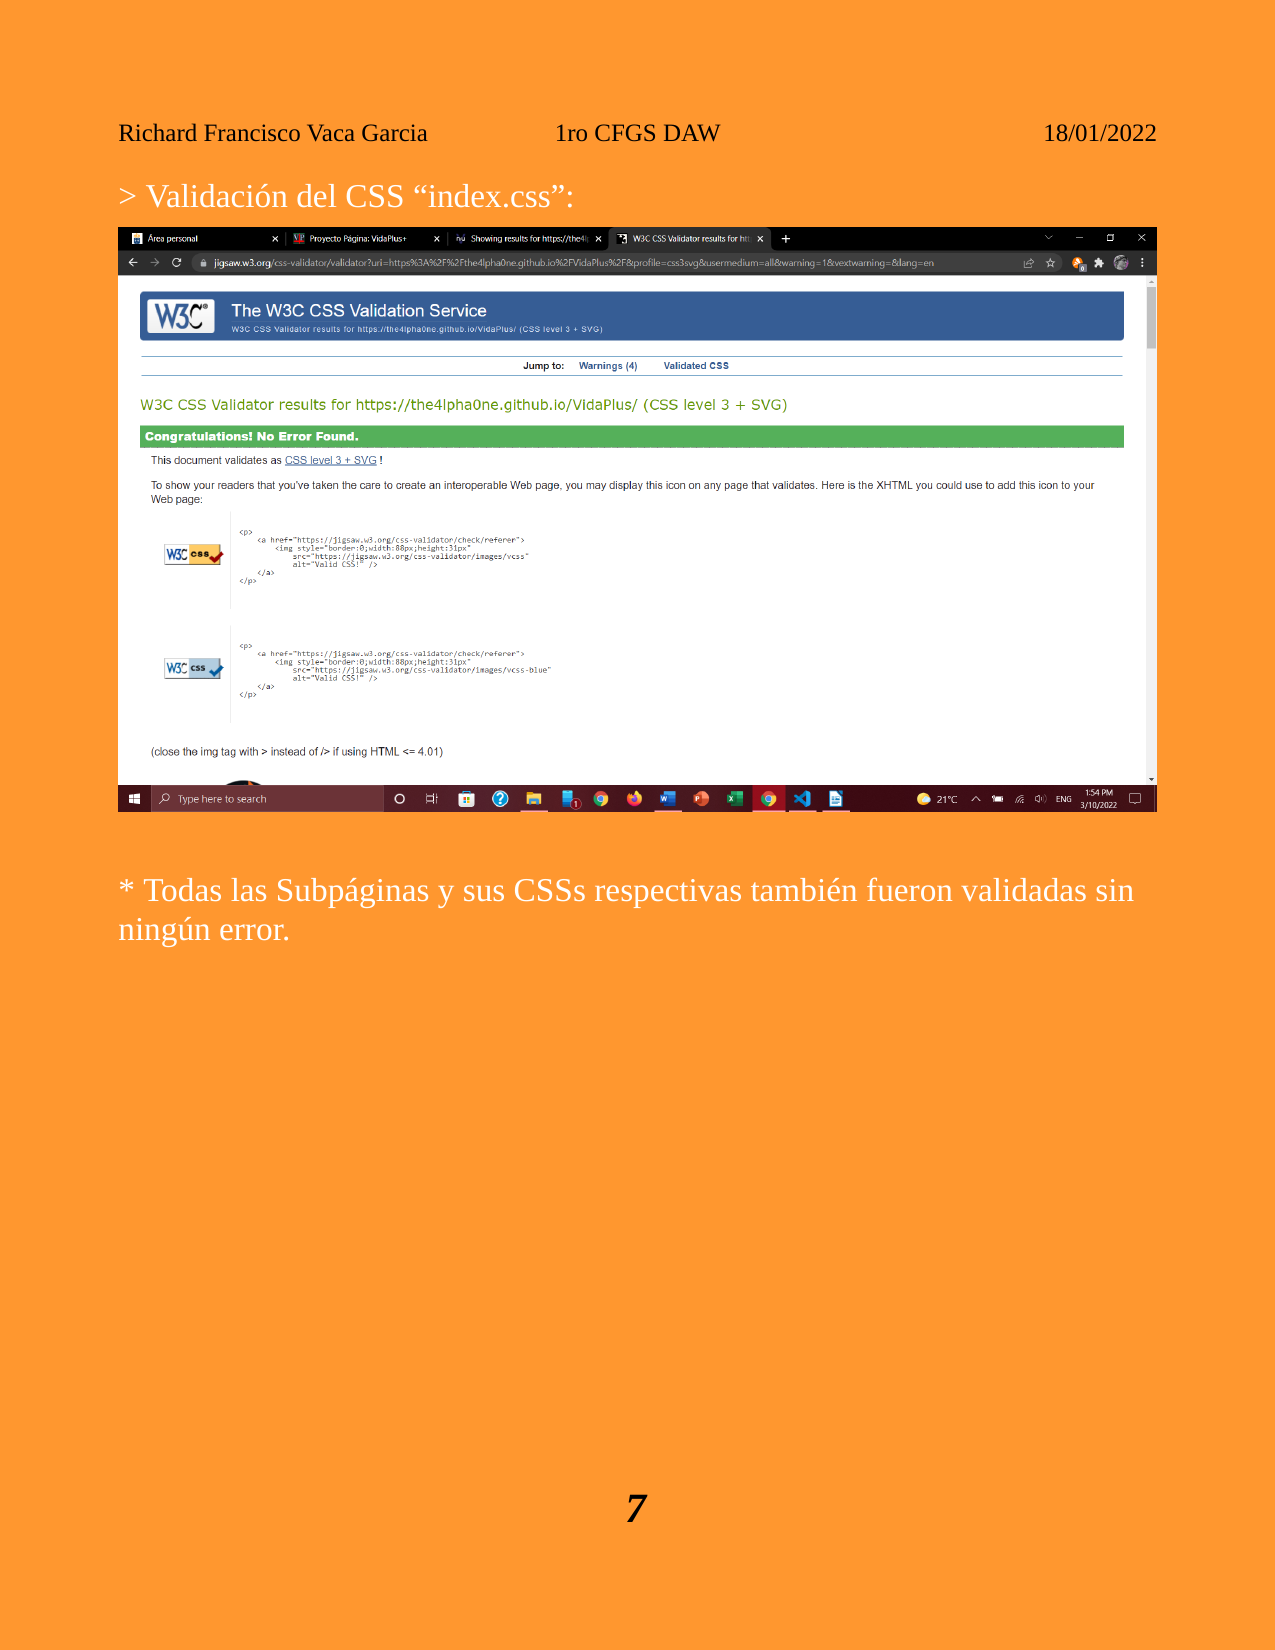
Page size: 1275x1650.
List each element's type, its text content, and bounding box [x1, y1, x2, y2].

subtitle > Validación del CSS “index.css”: [118, 176, 1157, 215]
subtitle * Todas las Subpáginas y sus CSSs respectivas también fueron validadas sin ningún error. [118, 871, 1157, 947]
picture [118, 227, 1157, 812]
